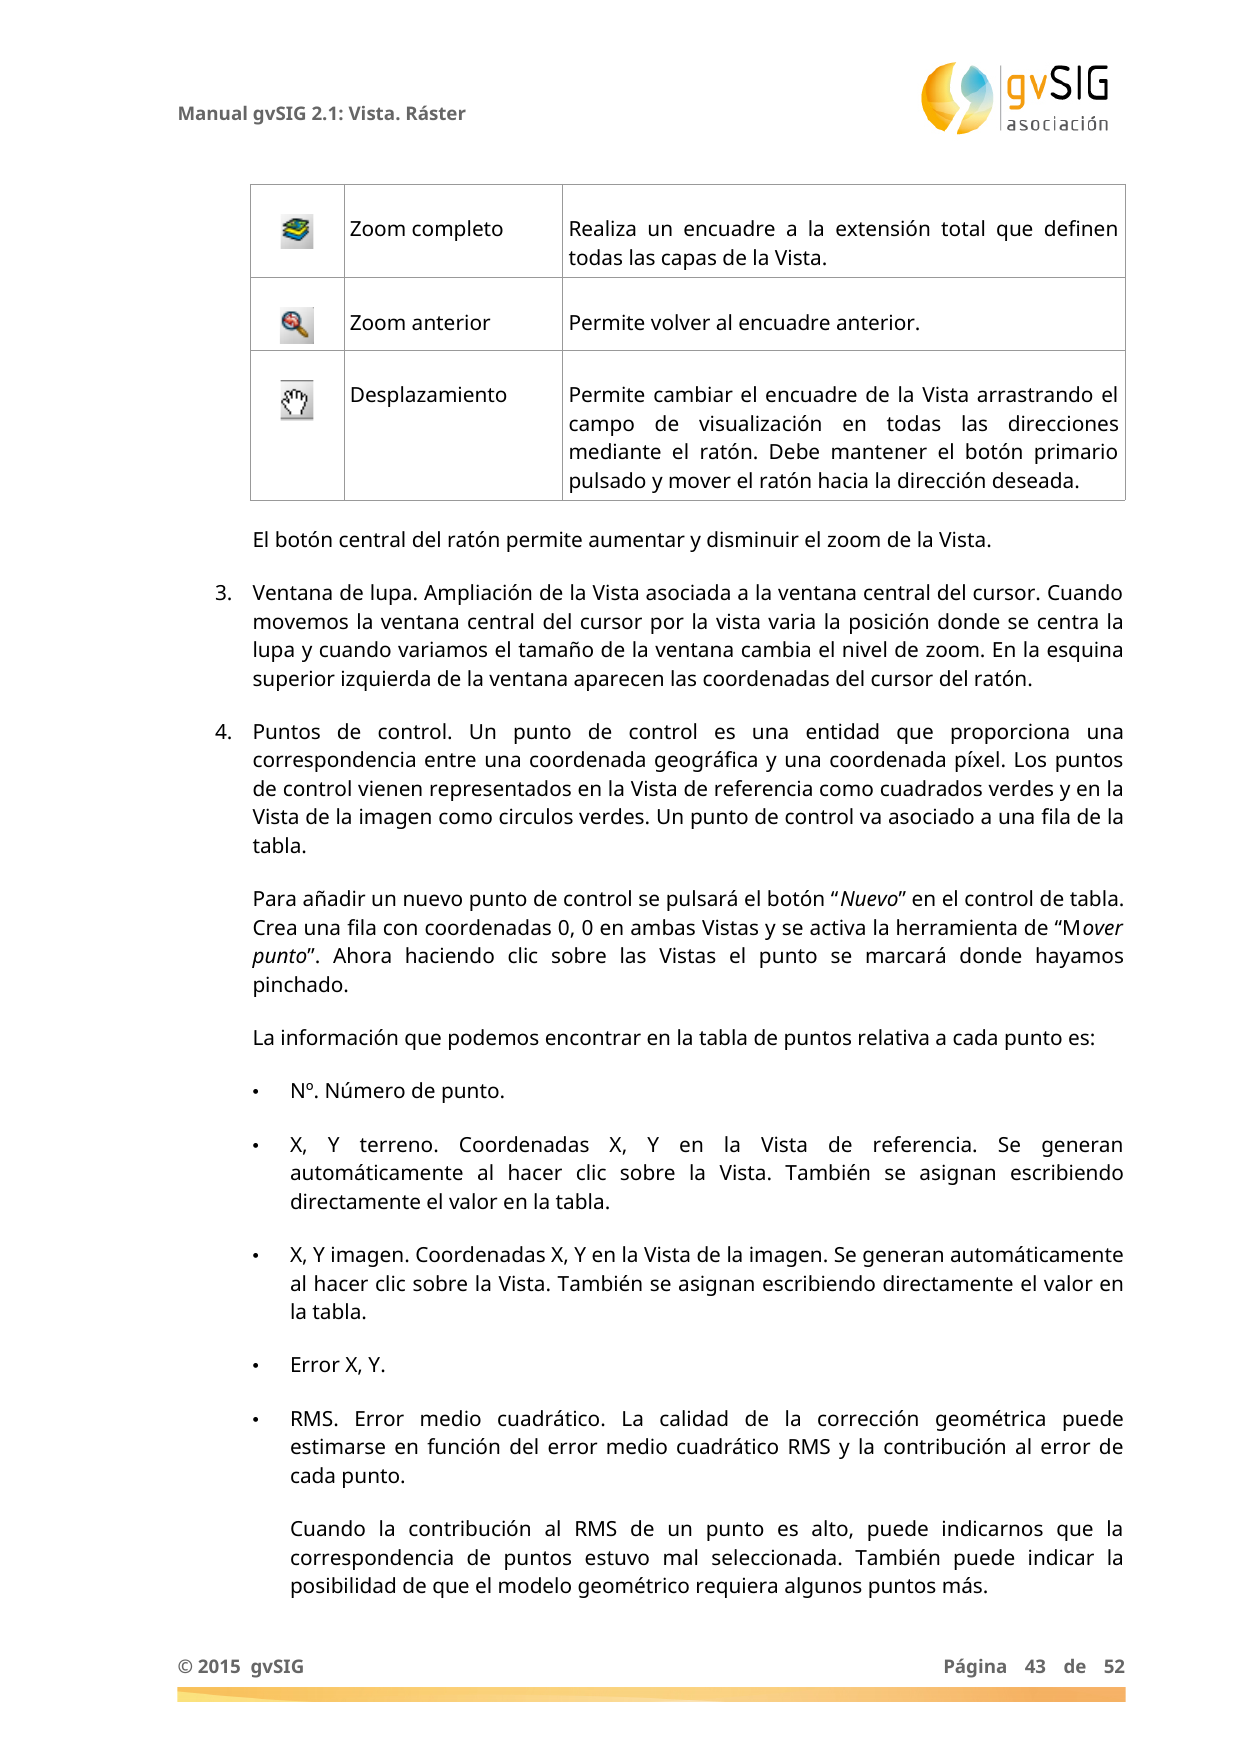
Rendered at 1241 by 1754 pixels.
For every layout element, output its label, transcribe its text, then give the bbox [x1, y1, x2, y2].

list RMS. Error medio cuadrático. La calidad de la corrección geométrica puede estimarse en función del error medio cuadrático RMS y la contribución al error de cada punto. [252, 1404, 1125, 1489]
picture [280, 214, 314, 249]
list Cuando la contribución al RMS de un punto es alto, puede indicarnos que la correspondencia de puntos estuvo mal seleccionada. También puede indicar la posibilidad de que el modelo geométrico requiera algunos puntos más. [252, 1514, 1125, 1600]
picture [177, 1687, 1126, 1702]
table_cell [251, 185, 344, 277]
list Puntos de control. Un punto de control es una entidad que proporciona una correspondencia entre una coordenada geográfica y una coordenada píxel. Los puntos de control vienen representados en la Vista de referencia como cuadrados verdes y en la Vista de la imagen como circulos verdes. Un punto de control va asociado a una fila de la tabla. [215, 717, 1125, 859]
list Ventana de lupa. Ampliación de la Vista asociada a la ventana central del cursor. Cuando movemos la ventana central del cursor por la vista varia la posición donde se centra la lupa y cuando variamos el tamaño de la ventana cambia el nivel de zoom. En la esquina superior izquierda de la ventana aparecen las coordenadas del cursor del ratón. [215, 578, 1125, 692]
table_cell [251, 278, 344, 349]
table_cell Permite volver al encuadre anterior. [563, 278, 1125, 349]
table_cell Desplazamiento [345, 351, 562, 500]
picture [279, 307, 314, 344]
table_cell [251, 351, 344, 500]
list X, Y terreno. Coordenadas X, Y en la Vista de referencia. Se generan automáticamente al hacer clic sobre la Vista. También se asignan escribiendo directamente el valor en la tabla. [252, 1130, 1125, 1215]
picture [902, 47, 1122, 148]
table_cell Realiza un encuadre a la extensión total que definen todas las capas de la Vista. [563, 185, 1125, 277]
picture [280, 380, 314, 421]
table_cell Zoom completo [345, 185, 562, 277]
list X, Y imagen. Coordenadas X, Y en la Vista de la imagen. Se generan automáticamente al hacer clic sobre la Vista. También se asignan escribiendo directamente el valor en la tabla. [252, 1240, 1125, 1326]
list Nº. Número de punto. [252, 1077, 1125, 1105]
list Para añadir un nuevo punto de control se pulsará el botón “Nuevo” en el control de tabla. Crea una fila con coordenadas 0, 0 en ambas Vistas y se activa la herramienta de “Mover punto”. Ahora haciendo clic sobre las Vistas el punto se marcará donde hayamos pinchado. [215, 884, 1125, 998]
table_cell Zoom anterior [345, 278, 562, 349]
list La información que podemos encontrar en la tabla de puntos relativa a cada punto es: [215, 1023, 1125, 1052]
table_cell Permite cambiar el encuadre de la Vista arrastrando el campo de visualización en todas las direcciones mediante el ratón. Debe mantener el botón primario pulsado y mover el ratón hacia la dirección deseada. [563, 351, 1125, 500]
list El botón central del ratón permite aumentar y disminuir el zoom de la Vista. [215, 525, 1125, 553]
list Error X, Y. [252, 1351, 1125, 1379]
